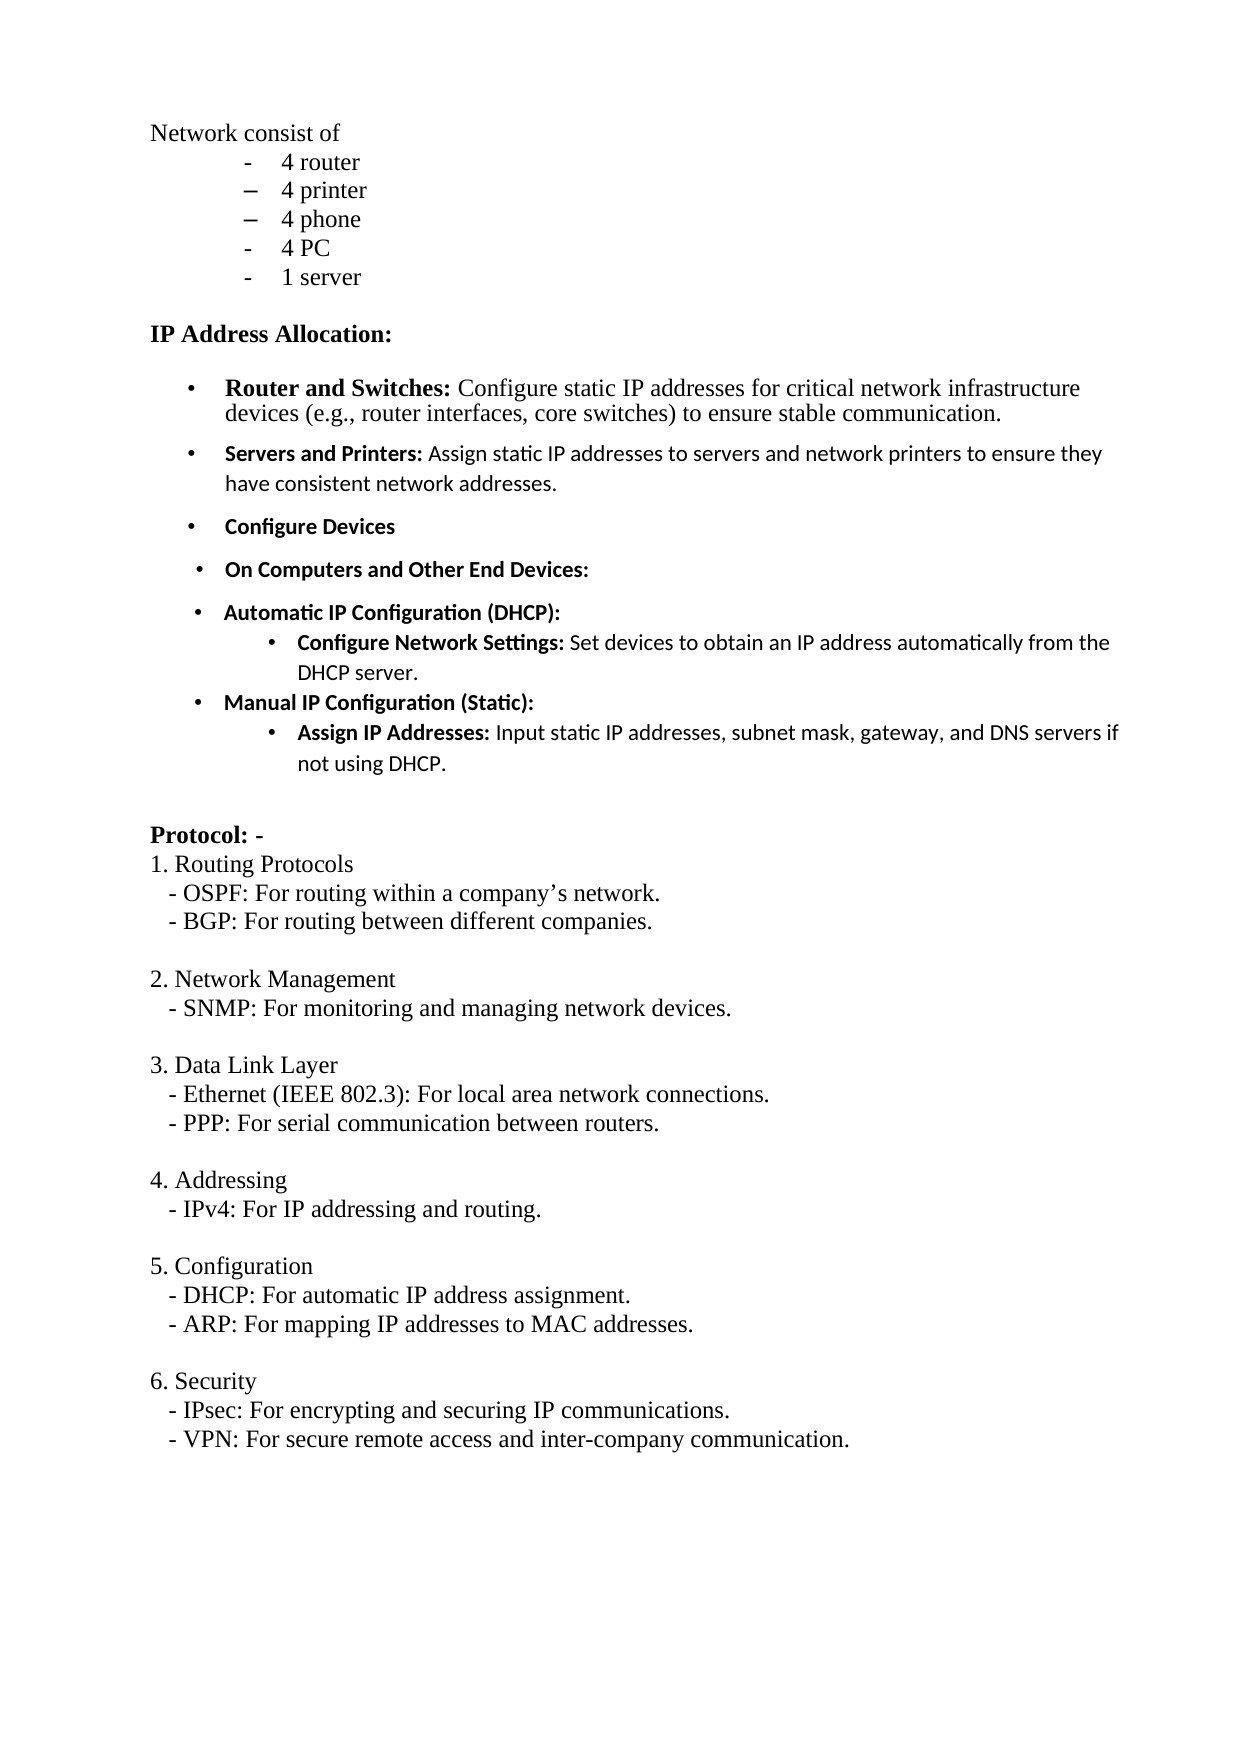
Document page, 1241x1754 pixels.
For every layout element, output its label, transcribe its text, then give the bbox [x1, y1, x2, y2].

text - IPv4: For IP addressing and routing. [150, 1194, 1154, 1223]
list Manual IP Configuration (Static): [194, 688, 1152, 716]
text - IPsec: For encrypting and securing IP communications. [150, 1395, 1154, 1424]
list Configure Devices [187, 512, 1152, 540]
text 5. Configuration [150, 1251, 1154, 1280]
text - 4 PC [244, 233, 392, 262]
list Router and Switches: Configure static IP addresses for critical network infrastructure devices (e.g., router interfaces, core switches) to ensure stable communication. [187, 377, 1152, 427]
list Automatic IP Configuration (DHCP): [194, 598, 1152, 626]
text - Ethernet (IEEE 802.3): For local area network connections. [150, 1079, 1154, 1108]
text 1. Routing Protocols [150, 849, 1154, 878]
text - OSPF: For routing within a company’s network. [150, 878, 1154, 906]
text - PPP: For serial communication between routers. [150, 1108, 1154, 1136]
list 4 phone [244, 204, 392, 233]
text - VPN: For secure remote access and inter-company communication. [150, 1424, 1154, 1453]
list 4 printer [244, 176, 392, 204]
text - SNMP: For monitoring and managing network devices. [150, 993, 1154, 1021]
text 2. Network Management [150, 964, 1154, 993]
text IP Address Allocation: [150, 319, 1154, 348]
text 4. Addressing [150, 1165, 1154, 1194]
list Servers and Printers: Assign static IP addresses to servers and network printers to ensure they have consistent network addresses. [187, 439, 1152, 498]
text 3. Data Link Layer [150, 1050, 1154, 1079]
text - BGP: For routing between different companies. [150, 906, 1154, 935]
list Assign IP Addresses: Input static IP addresses, subnet mask, gateway, and DNS servers if not using DHCP. [268, 718, 1152, 777]
list Configure Network Settings: Set devices to obtain an IP address automatically from the DHCP server. [268, 628, 1152, 686]
text Protocol: - [150, 820, 1154, 849]
text - ARP: For mapping IP addresses to MAC addresses. [150, 1309, 1154, 1338]
text - 4 router [244, 147, 1154, 176]
text - DHCP: For automatic IP address assignment. [150, 1280, 1154, 1309]
text 6. Security [150, 1366, 1154, 1395]
text Network consist of [150, 118, 396, 147]
text - 1 server [244, 262, 1154, 291]
list On Computers and Other End Devices: [196, 555, 1152, 583]
